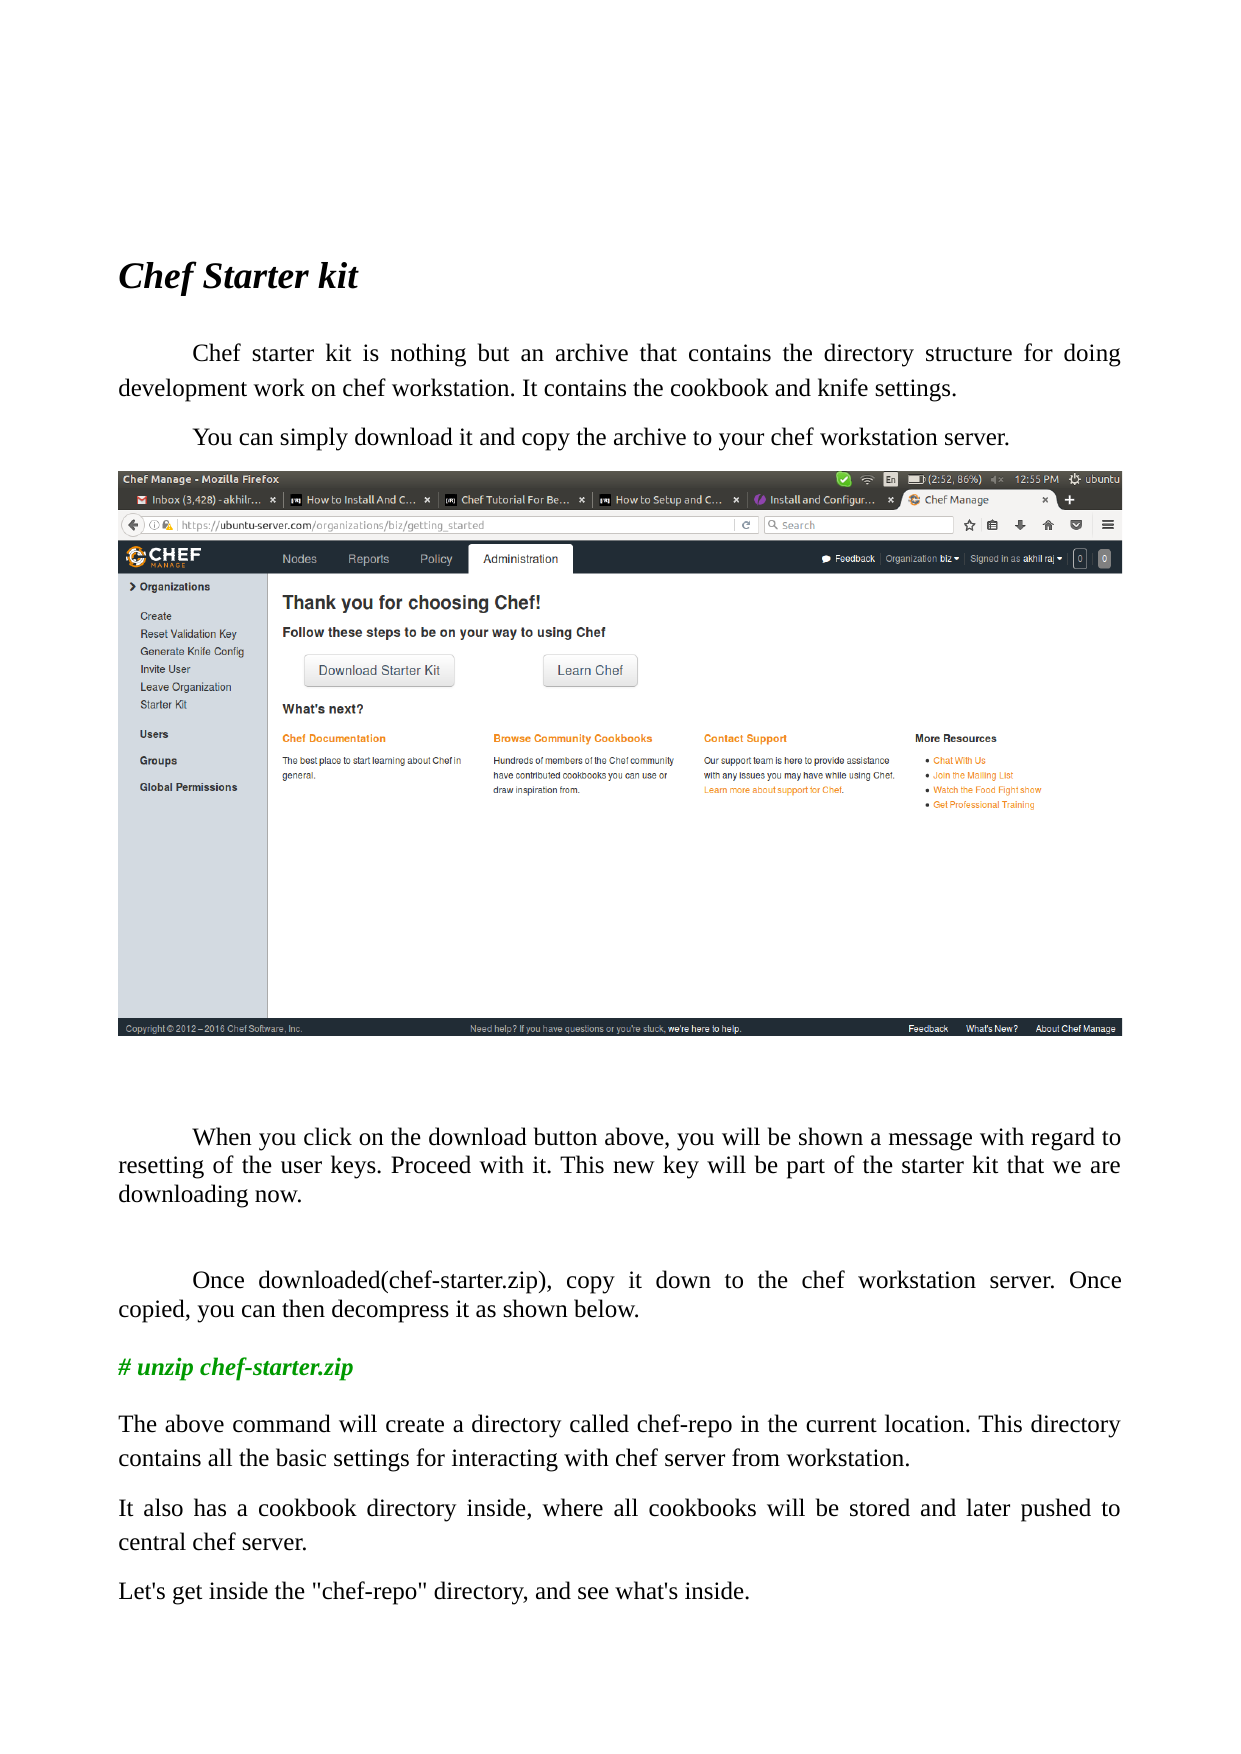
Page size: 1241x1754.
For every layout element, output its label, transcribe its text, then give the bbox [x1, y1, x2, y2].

text # unzip chef-starter.zip [118, 1352, 1122, 1380]
text The above command will create a directory called chef-repo in the current location. This directory contains all the basic settings for interacting with chef server from workstation. [118, 1409, 1122, 1472]
subtitle Chef Starter kit [118, 254, 1122, 297]
text Chef starter kit is nothing but an archive that contains the directory structure for doing development work on chef workstation. It contains the cookbook and knife settings. [118, 338, 1122, 402]
text Once downloaded(chef-starter.zip), copy it down to the chef workstation server. Once copied, you can then decompress it as shown below. [118, 1265, 1122, 1323]
text When you click on the download button above, you will be shown a message with regard to resetting of the user keys. Proceed with it. This new key will be part of the starter kit that we are downloading now. [118, 1122, 1122, 1208]
picture [118, 471, 1123, 1036]
text You can simply download it and copy the archive to your chef workstation server. [118, 422, 1122, 451]
text It also has a cookbook directory inside, where all cookbooks will be stored and later pushed to central chef server. [118, 1493, 1122, 1556]
text Let's get inside the "chef-repo" directory, and see what's inside. [118, 1576, 1122, 1605]
